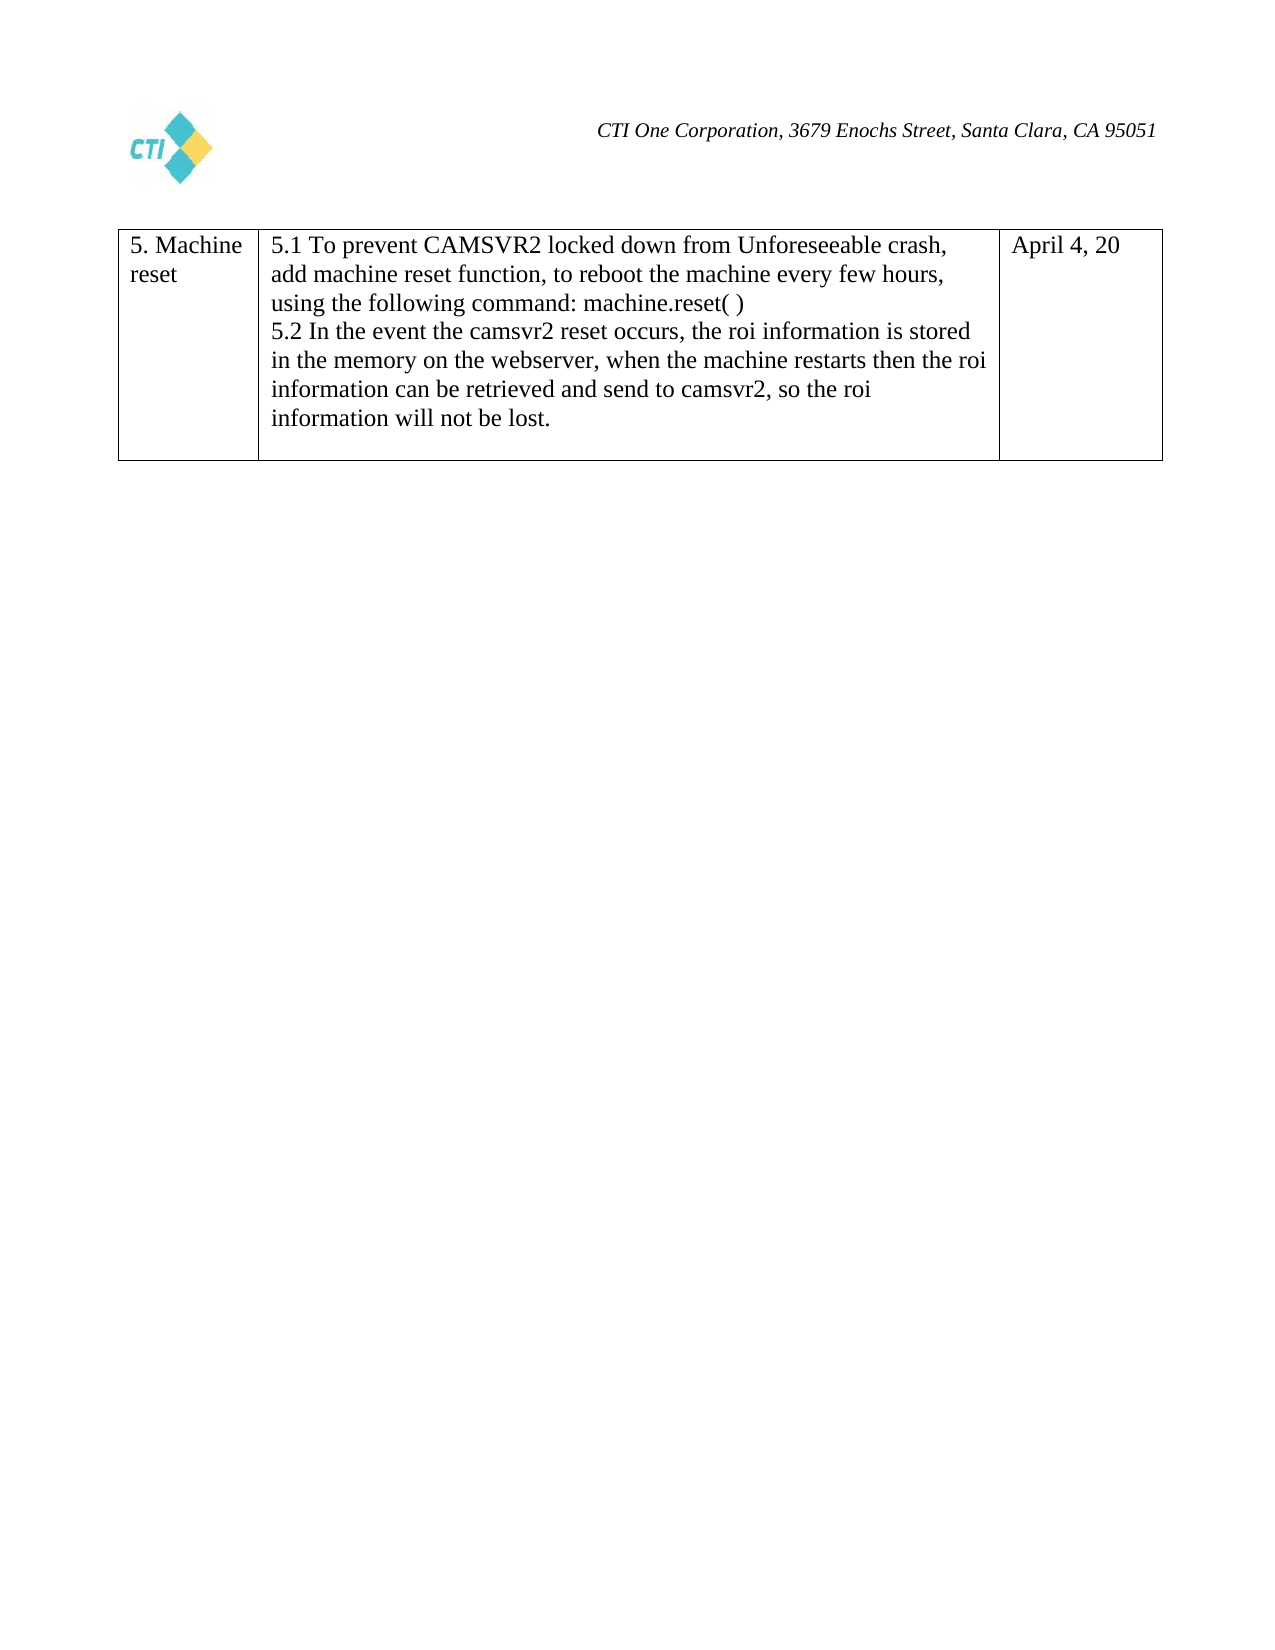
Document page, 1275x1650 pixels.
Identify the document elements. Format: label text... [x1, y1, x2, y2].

table_cell 5. Machine reset [119, 230, 258, 460]
picture [128, 98, 214, 188]
table_cell April 4, 20 [1000, 230, 1162, 460]
table_cell 5.1 To prevent CAMSVR2 locked down from Unforeseeable crash, add machine reset function, to reboot the machine every few hours, using the following command: machine.reset( ) 5.2 In the event the camsvr2 reset occurs, the roi information is stored in the memory on the webserver, when the machine restarts then the roi information can be retrieved and send to camsvr2, so the roi information will not be lost. [259, 230, 999, 460]
